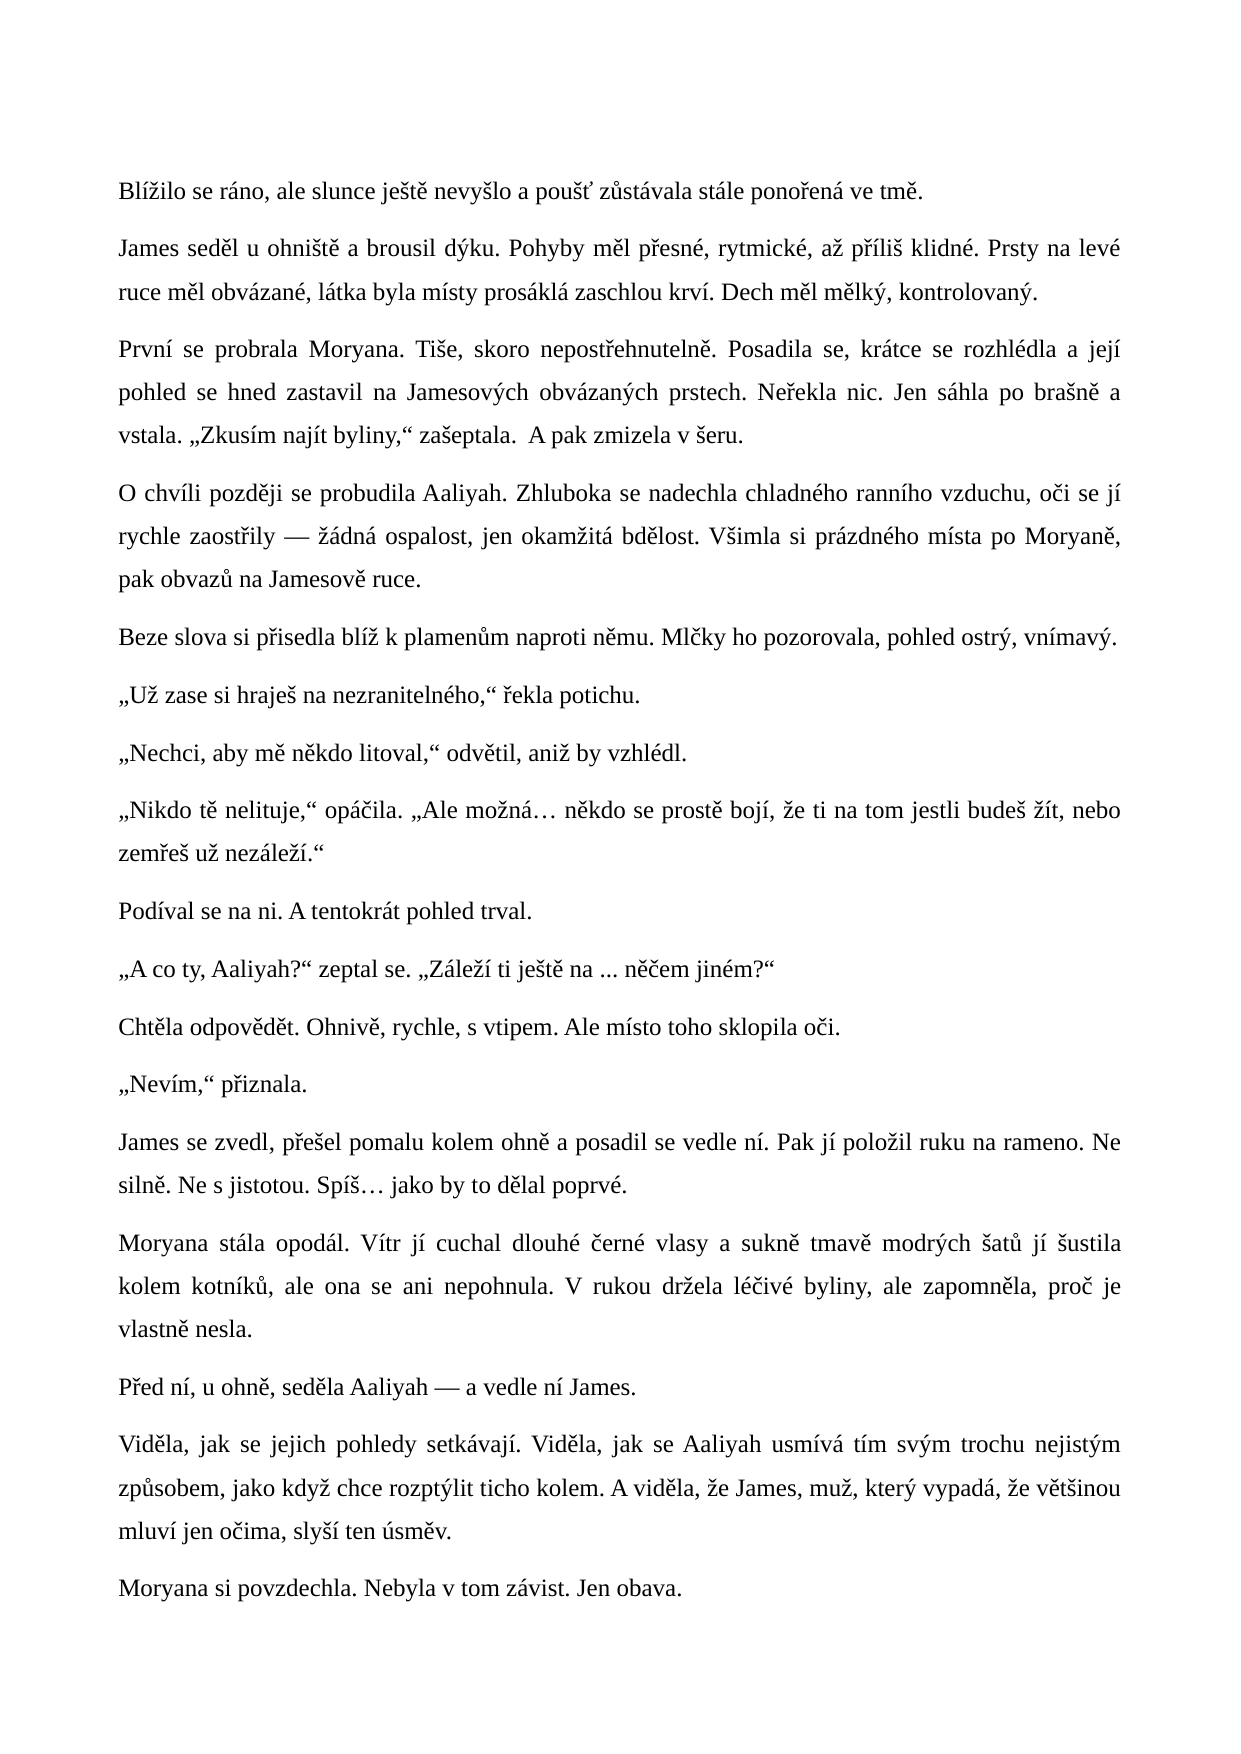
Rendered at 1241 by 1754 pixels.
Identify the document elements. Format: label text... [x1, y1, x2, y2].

text „A co ty, Aaliyah?“ zeptal se. „Záleží ti ještě na ... něčem jiném?“ [118, 954, 1122, 983]
text Beze slova si přisedla blíž k plamenům naproti němu. Mlčky ho pozorovala, pohled ostrý, vnímavý. [118, 622, 1122, 651]
text „Nechci, aby mě někdo litoval,“ odvětil, aniž by vzhlédl. [118, 738, 1122, 766]
text Moryana si povzdechla. Nebyla v tom závist. Jen obava. [118, 1573, 1122, 1602]
text James seděl u ohniště a brousil dýku. Pohyby měl přesné, rytmické, až příliš klidné. Prsty na levé ruce měl obvázané, látka byla místy prosáklá zaschlou krví. Dech měl mělký, kontrolovaný. [118, 233, 1122, 305]
text „Nikdo tě nelituje,“ opáčila. „Ale možná… někdo se prostě bojí, že ti na tom jestli budeš žít, nebo zemřeš už nezáleží.“ [118, 795, 1122, 867]
text „Už zase si hraješ na nezranitelného,“ řekla potichu. [118, 680, 1122, 709]
text James se zvedl, přešel pomalu kolem ohně a posadil se vedle ní. Pak jí položil ruku na rameno. Ne silně. Ne s jistotou. Spíš… jako by to dělal poprvé. [118, 1127, 1122, 1199]
text První se probrala Moryana. Tiše, skoro nepostřehnutelně. Posadila se, krátce se rozhlédla a její pohled se hned zastavil na Jamesových obvázaných prstech. Neřekla nic. Jen sáhla po brašně a vstala. „Zkusím najít byliny,“ zašeptala. A pak zmizela v šeru. [118, 334, 1122, 449]
text Blížilo se ráno, ale slunce ještě nevyšlo a poušť zůstávala stále ponořená ve tmě. [118, 176, 1122, 204]
text „Nevím,“ přiznala. [118, 1069, 1122, 1098]
text Chtěla odpovědět. Ohnivě, rychle, s vtipem. Ale místo toho sklopila oči. [118, 1012, 1122, 1040]
text Moryana stála opodál. Vítr jí cuchal dlouhé černé vlasy a sukně tmavě modrých šatů jí šustila kolem kotníků, ale ona se ani nepohnula. V rukou držela léčivé byliny, ale zapomněla, proč je vlastně nesla. [118, 1228, 1122, 1343]
text Podíval se na ni. A tentokrát pohled trval. [118, 896, 1122, 925]
text Před ní, u ohně, seděla Aaliyah — a vedle ní James. [118, 1372, 1122, 1401]
text Viděla, jak se jejich pohledy setkávají. Viděla, jak se Aaliyah usmívá tím svým trochu nejistým způsobem, jako když chce rozptýlit ticho kolem. A viděla, že James, muž, který vypadá, že většinou mluví jen očima, slyší ten úsměv. [118, 1429, 1122, 1544]
text O chvíli později se probudila Aaliyah. Zhluboka se nadechla chladného ranního vzduchu, oči se jí rychle zaostřily — žádná ospalost, jen okamžitá bdělost. Všimla si prázdného místa po Moryaně, pak obvazů na Jamesově ruce. [118, 478, 1122, 593]
